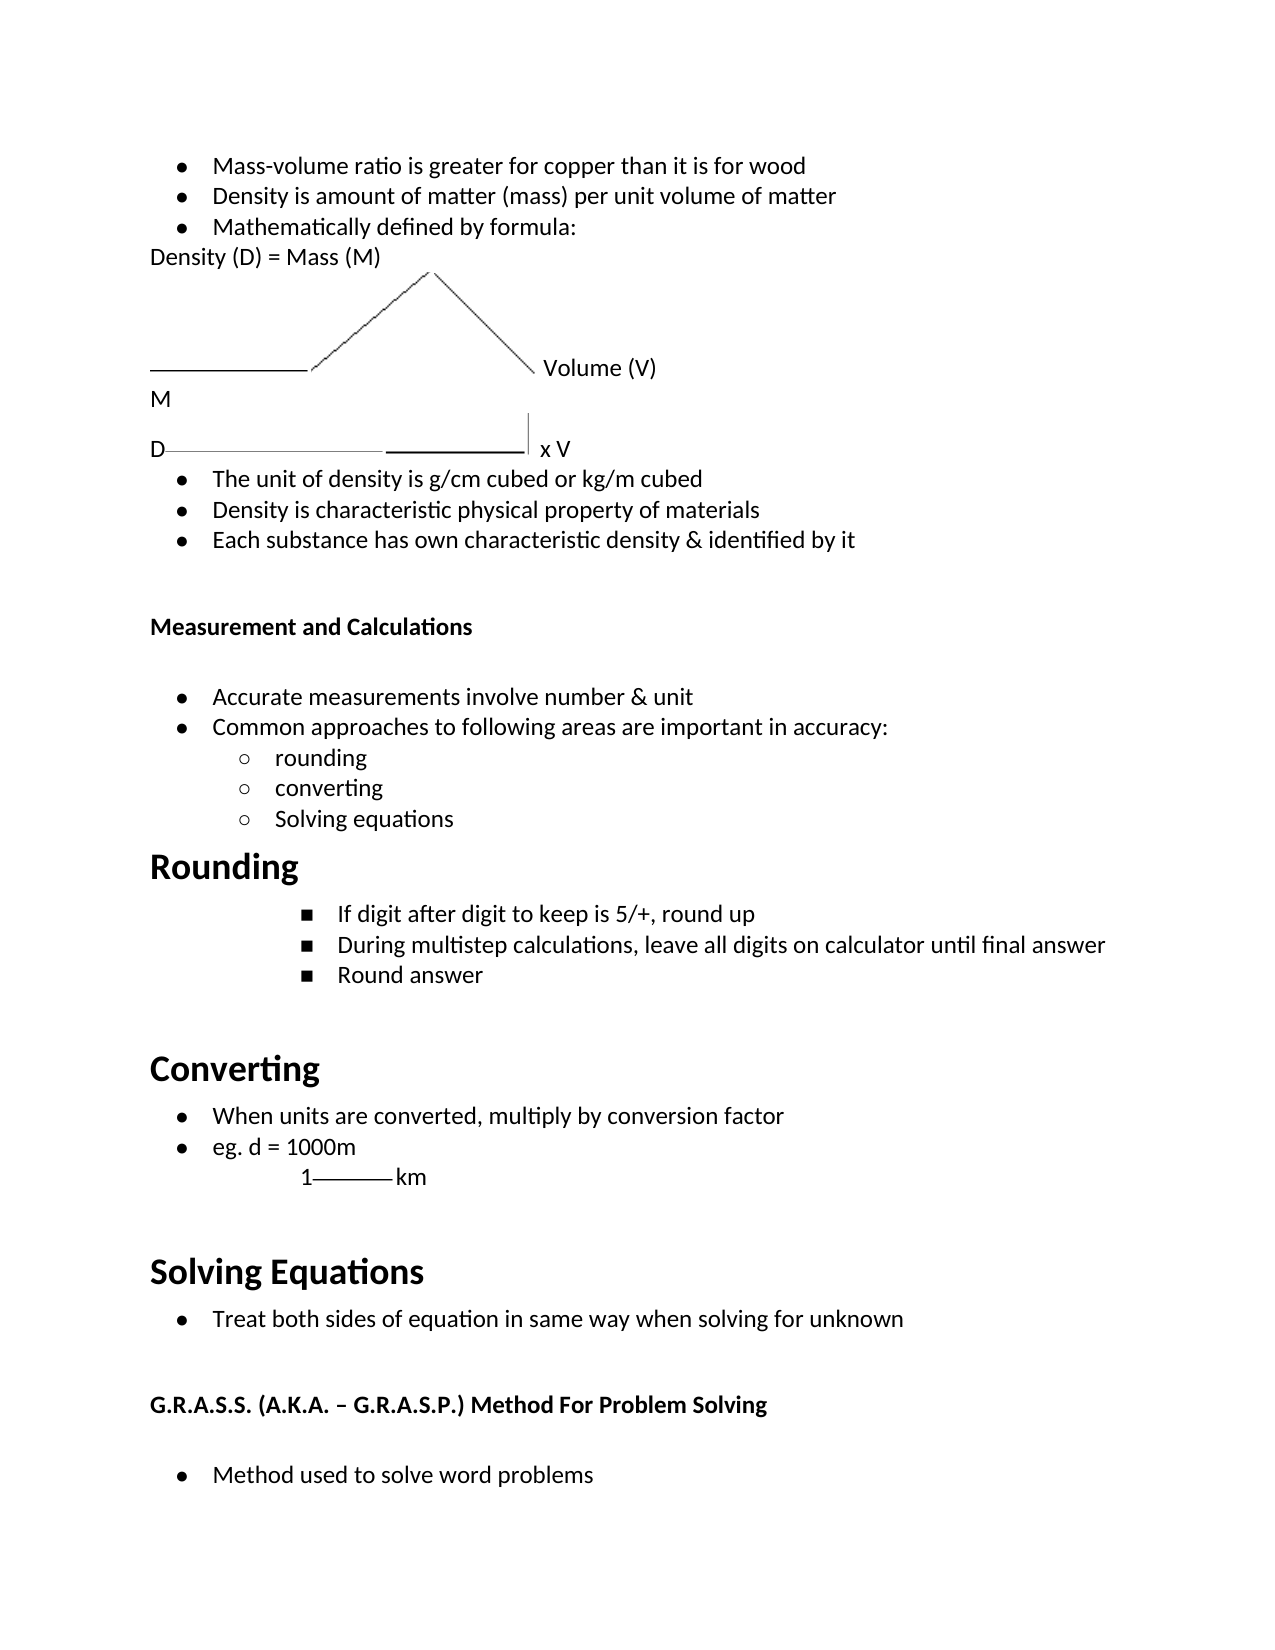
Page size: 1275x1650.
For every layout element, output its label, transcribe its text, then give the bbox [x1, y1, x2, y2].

list During multistep calculations, leave all digits on calculator until final answer [300, 929, 1125, 959]
list Treat both sides of equation in same way when solving for unknown [175, 1303, 1125, 1333]
list Solving equations [237, 803, 1125, 834]
list Each substance has own characteristic density & identified by it [175, 524, 1125, 555]
picture [312, 1179, 396, 1186]
list Method used to solve word problems [175, 1459, 1125, 1490]
list rounding [237, 742, 1125, 773]
list Common approaches to following areas are important in accuracy: [175, 712, 1125, 742]
list Density is amount of matter (mass) per unit volume of matter [175, 181, 1125, 211]
picture [150, 272, 538, 377]
list If digit after digit to keep is 5/+, round up [300, 898, 1125, 929]
list Density is characteristic physical property of materials [175, 494, 1125, 524]
list When units are converted, multiply by conversion factor [175, 1101, 1125, 1131]
text Volume (V) [150, 272, 1125, 383]
list Mathematically defined by formula: [175, 211, 1125, 242]
subtitle Rounding [150, 843, 1125, 889]
subtitle Solving Equations [150, 1248, 1125, 1293]
subtitle G.R.A.S.S. (A.K.A. – G.R.A.S.P.) Method For Problem Solving [150, 1389, 1125, 1419]
subtitle Converting [150, 1045, 1125, 1091]
text D x V [150, 413, 1125, 463]
list eg. d = 1000m [175, 1131, 1125, 1162]
list converting [237, 773, 1125, 803]
list Accurate measurements involve number & unit [175, 681, 1125, 712]
list Round answer [300, 959, 1125, 990]
picture [165, 413, 535, 458]
subtitle Measurement and Calculations [150, 611, 1125, 641]
list Mass-volume ratio is greater for copper than it is for wood [175, 150, 1125, 181]
list The unit of density is g/cm cubed or kg/m cubed [175, 463, 1125, 494]
text Density (D) = Mass (M) [150, 242, 1125, 272]
text 1km [300, 1162, 1125, 1192]
text M [150, 383, 1125, 413]
